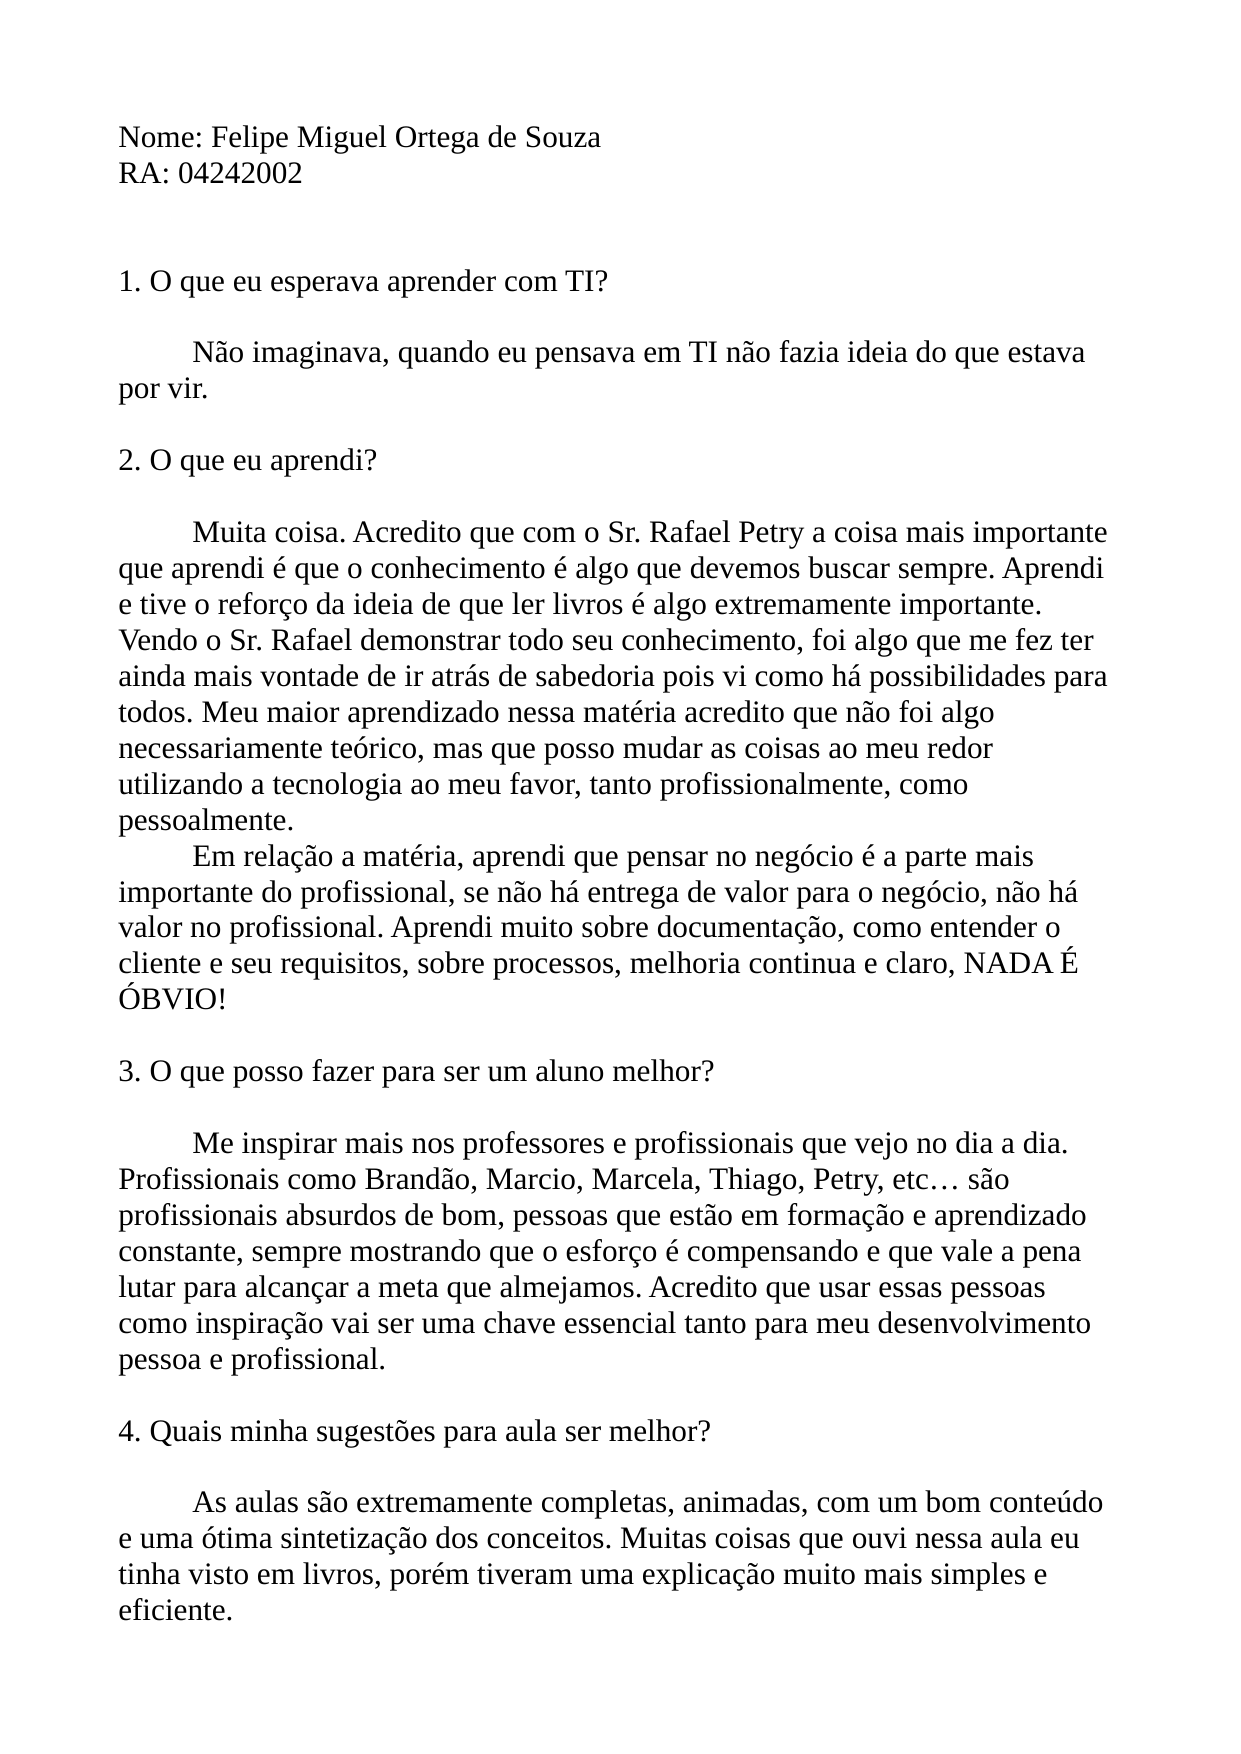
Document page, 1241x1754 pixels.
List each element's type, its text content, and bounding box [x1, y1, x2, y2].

text Muita coisa. Acredito que com o Sr. Rafael Petry a coisa mais importante que aprendi é que o conhecimento é algo que devemos buscar sempre. Aprendi e tive o reforço da ideia de que ler livros é algo extremamente importante. Vendo o Sr. Rafael demonstrar todo seu conhecimento, foi algo que me fez ter ainda mais vontade de ir atrás de sabedoria pois vi como há possibilidades para todos. Meu maior aprendizado nessa matéria acredito que não foi algo necessariamente teórico, mas que posso mudar as coisas ao meu redor utilizando a tecnologia ao meu favor, tanto profissionalmente, como pessoalmente. [118, 513, 1122, 837]
text 4. Quais minha sugestões para aula ser melhor? [118, 1412, 1122, 1448]
text As aulas são extremamente completas, animadas, com um bom conteúdo e uma ótima sintetização dos conceitos. Muitas coisas que ouvi nessa aula eu tinha visto em livros, porém tiveram uma explicação muito mais simples e eficiente. [118, 1484, 1122, 1627]
text 2. O que eu aprendi? [118, 442, 1122, 477]
text Me inspirar mais nos professores e profissionais que vejo no dia a dia. Profissionais como Brandão, Marcio, Marcela, Thiago, Petry, etc… são profissionais absurdos de bom, pessoas que estão em formação e aprendizado constante, sempre mostrando que o esforço é compensando e que vale a pena lutar para alcançar a meta que almejamos. Acredito que usar essas pessoas como inspiração vai ser uma chave essencial tanto para meu desenvolvimento pessoa e profissional. [118, 1124, 1122, 1376]
text Nome: Felipe Miguel Ortega de Souza [118, 118, 1122, 154]
text RA: 04242002 [118, 154, 1122, 190]
text Em relação a matéria, aprendi que pensar no negócio é a parte mais importante do profissional, se não há entrega de valor para o negócio, não há valor no profissional. Aprendi muito sobre documentação, como entender o cliente e seu requisitos, sobre processos, melhoria continua e claro, NADA É ÓBVIO! [118, 837, 1122, 1017]
text 1. O que eu esperava aprender com TI? [118, 262, 1122, 298]
text 3. O que posso fazer para ser um aluno melhor? [118, 1052, 1122, 1088]
text Não imaginava, quando eu pensava em TI não fazia ideia do que estava por vir. [118, 334, 1122, 406]
